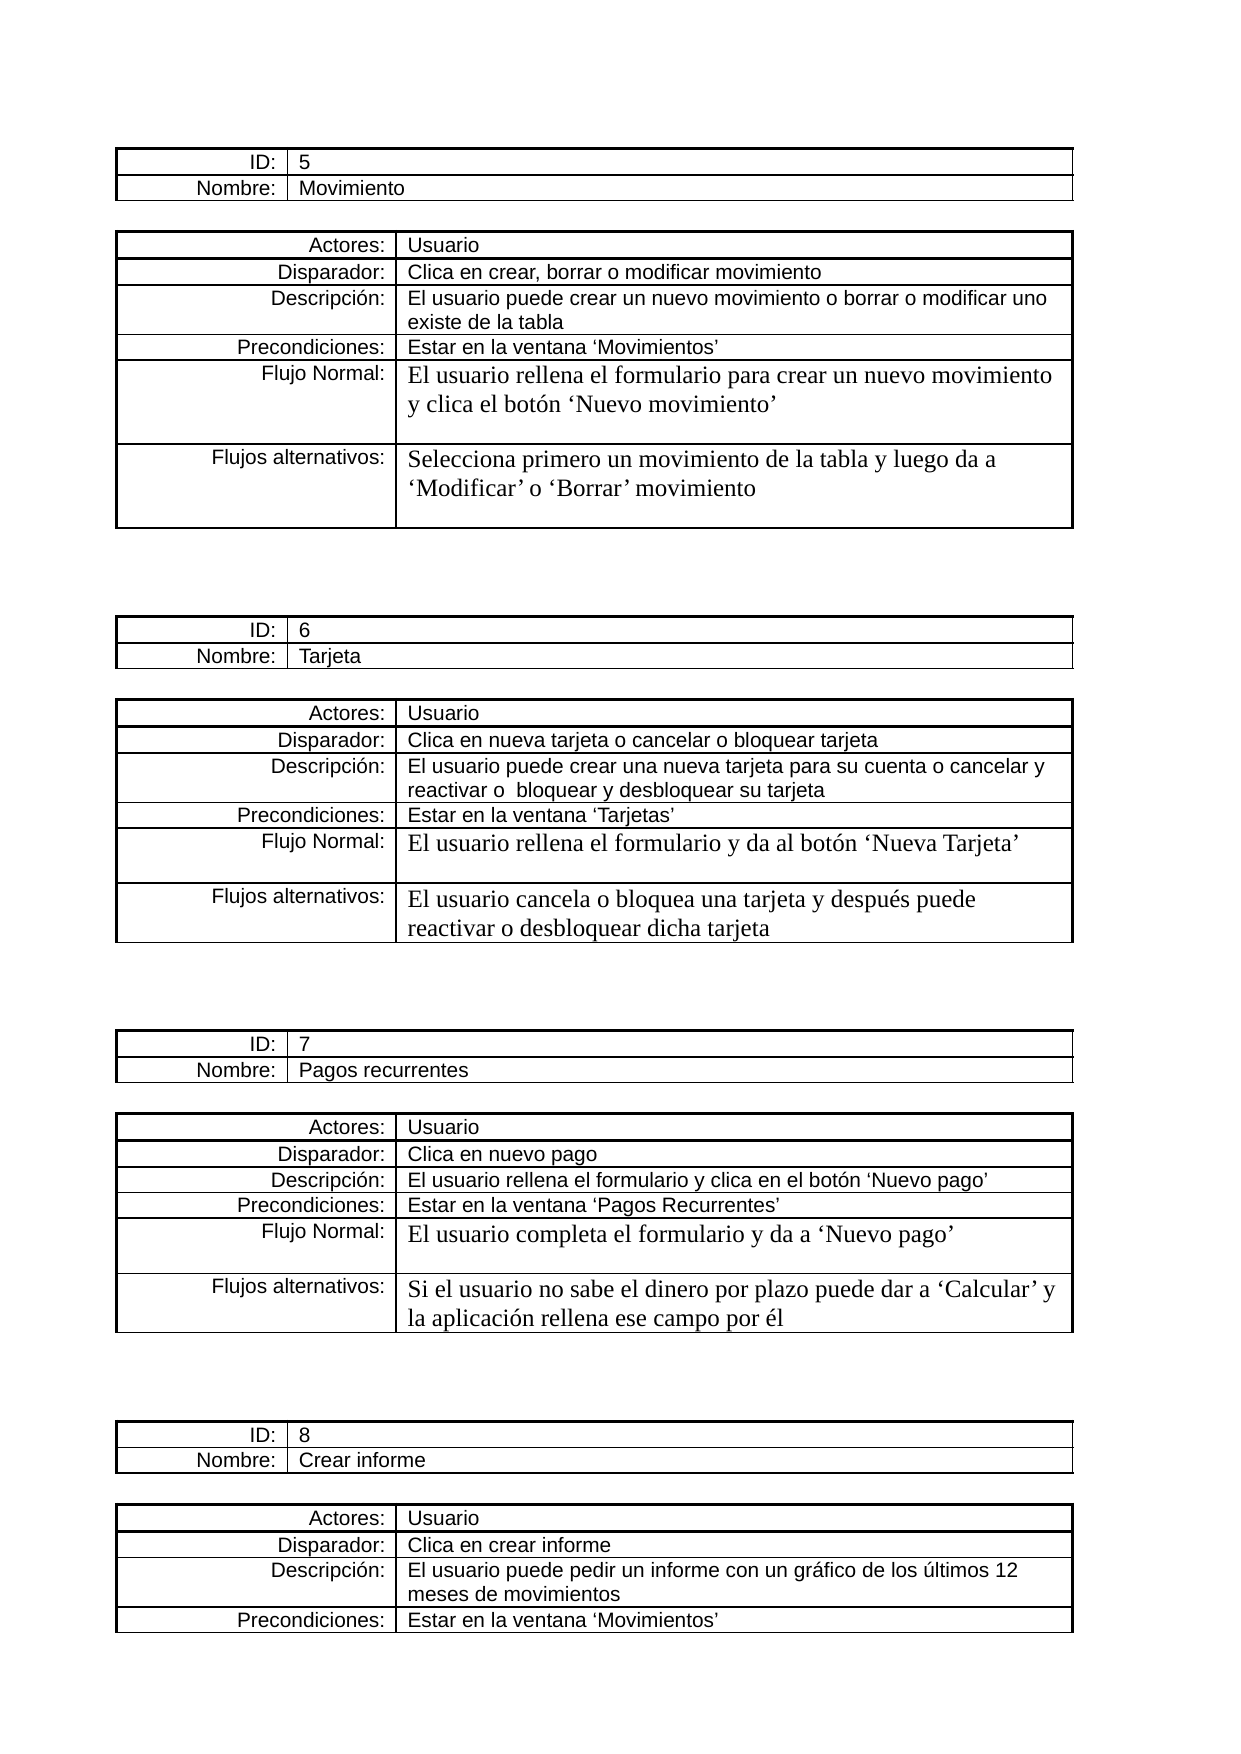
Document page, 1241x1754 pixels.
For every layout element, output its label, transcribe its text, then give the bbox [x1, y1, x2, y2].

table_cell Clica en nueva tarjeta o cancelar o bloquear tarjeta [397, 728, 1071, 752]
table_cell Clica en crear informe [397, 1533, 1071, 1557]
table_header ID: [118, 618, 287, 642]
table_cell Estar en la ventana ‘Movimientos’ [397, 1608, 1071, 1632]
table_cell El usuario puede pedir un informe con un gráfico de los últimos 12 meses de movimientos [397, 1558, 1071, 1606]
table_cell Descripción: [118, 1168, 395, 1192]
table_cell Disparador: [118, 1142, 395, 1166]
table_cell Nombre: [118, 176, 287, 199]
table_cell Selecciona primero un movimiento de la tabla y luego da a ‘Modificar’ o ‘Borrar’ movimiento [397, 445, 1071, 527]
table_header 7 [288, 1032, 1072, 1056]
table_cell El usuario rellena el formulario para crear un nuevo movimiento y clica el botón ‘Nuevo movimiento’ [397, 361, 1071, 443]
table_cell El usuario cancela o bloquea una tarjeta y después puede reactivar o desbloquear dicha tarjeta [397, 884, 1071, 941]
table_header 5 [288, 150, 1072, 174]
table_cell Descripción: [118, 286, 395, 333]
table_cell Clica en nuevo pago [397, 1142, 1071, 1166]
table_cell Precondiciones: [118, 335, 395, 359]
table_header ID: [118, 1032, 287, 1056]
table_cell Pagos recurrentes [288, 1058, 1072, 1082]
table_cell Nombre: [118, 1058, 287, 1082]
table_cell Flujo Normal: [118, 361, 395, 443]
table_cell Disparador: [118, 1533, 395, 1557]
table_cell Precondiciones: [118, 803, 395, 827]
table_header 8 [288, 1423, 1072, 1447]
table_cell Crear informe [288, 1448, 1072, 1472]
table_cell Precondiciones: [118, 1193, 395, 1217]
table_cell El usuario puede crear un nuevo movimiento o borrar o modificar uno existe de la tabla [397, 286, 1071, 333]
table_cell Estar en la ventana ‘Pagos Recurrentes’ [397, 1193, 1071, 1217]
table_cell El usuario rellena el formulario y da al botón ‘Nueva Tarjeta’ [397, 829, 1071, 882]
table_cell Clica en crear, borrar o modificar movimiento [397, 260, 1071, 284]
table_cell El usuario puede crear una nueva tarjeta para su cuenta o cancelar y reactivar o bloquear y desbloquear su tarjeta [397, 754, 1071, 801]
table_cell Flujos alternativos: [118, 445, 395, 527]
table_cell Estar en la ventana ‘Tarjetas’ [397, 803, 1071, 827]
table_cell Tarjeta [288, 644, 1072, 667]
table_cell Disparador: [118, 260, 395, 284]
table_header Usuario [397, 233, 1071, 257]
table_cell El usuario completa el formulario y da a ‘Nuevo pago’ [397, 1219, 1071, 1273]
table_cell Movimiento [288, 176, 1072, 199]
table_cell Descripción: [118, 1558, 395, 1606]
table_cell Si el usuario no sabe el dinero por plazo puede dar a ‘Calcular’ y la aplicación rellena ese campo por él [397, 1274, 1071, 1332]
table_cell Nombre: [118, 1448, 287, 1472]
table_cell El usuario rellena el formulario y clica en el botón ‘Nuevo pago’ [397, 1168, 1071, 1192]
table_header Usuario [397, 1506, 1071, 1529]
table_header 6 [288, 618, 1072, 642]
table_cell Precondiciones: [118, 1608, 395, 1632]
table_cell Estar en la ventana ‘Movimientos’ [397, 335, 1071, 359]
table_header ID: [118, 1423, 287, 1447]
table_header Usuario [397, 701, 1071, 725]
table_cell Flujos alternativos: [118, 884, 395, 941]
table_header Usuario [397, 1115, 1071, 1139]
table_header Actores: [118, 1115, 395, 1139]
table_cell Flujos alternativos: [118, 1274, 395, 1332]
table_cell Descripción: [118, 754, 395, 801]
table_cell Disparador: [118, 728, 395, 752]
table_header ID: [118, 150, 287, 174]
table_cell Nombre: [118, 644, 287, 667]
table_header Actores: [118, 1506, 395, 1529]
table_header Actores: [118, 701, 395, 725]
table_cell Flujo Normal: [118, 1219, 395, 1273]
table_header Actores: [118, 233, 395, 257]
table_cell Flujo Normal: [118, 829, 395, 882]
